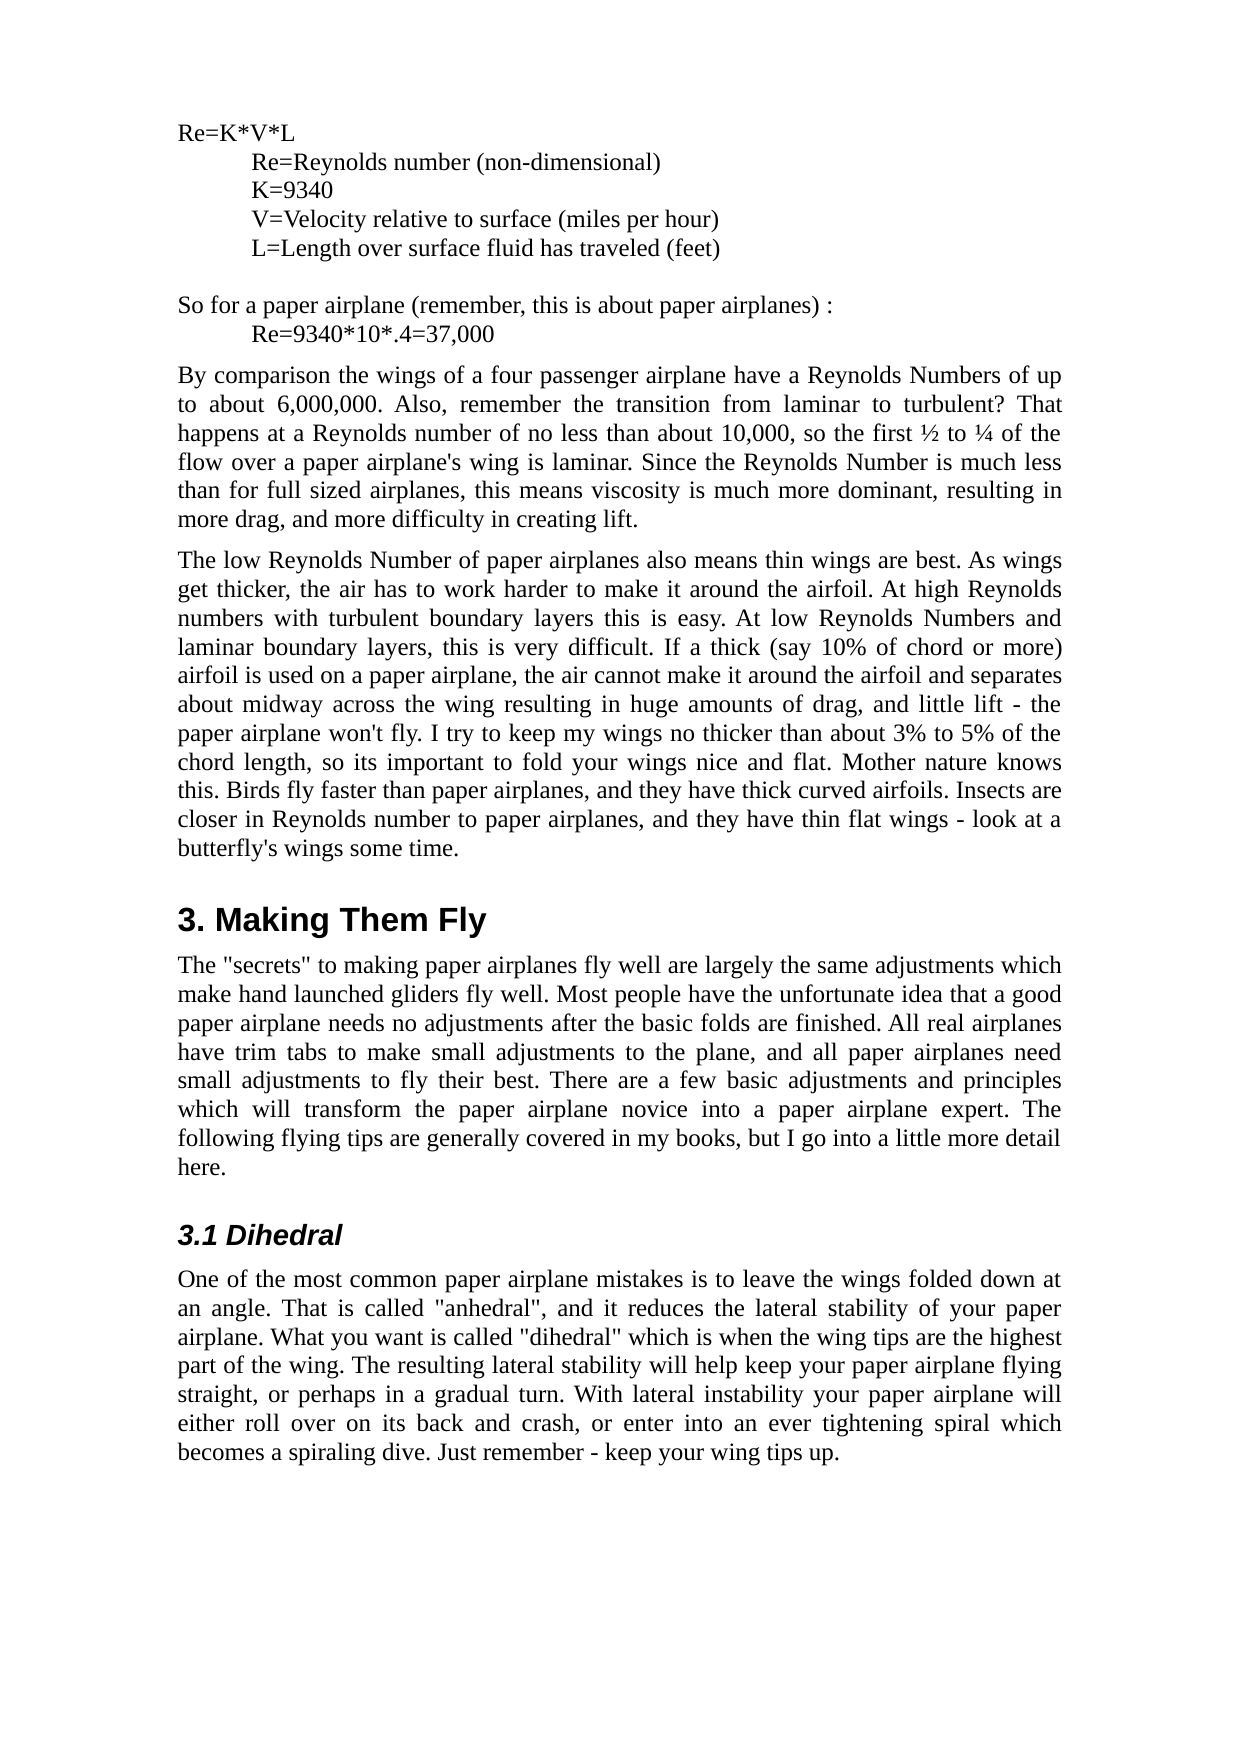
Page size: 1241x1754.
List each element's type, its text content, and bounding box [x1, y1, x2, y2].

text By comparison the wings of a four passenger airplane have a Reynolds Numbers of up to about 6,000,000. Also, remember the transition from laminar to turbulent? That happens at a Reynolds number of no less than about 10,000, so the first ½ to ¼ of the flow over a paper airplane's wing is laminar. Since the Reynolds Number is much less than for full sized airplanes, this means viscosity is much more dominant, resulting in more drag, and more difficulty in creating lift. [177, 361, 1063, 533]
text Re=K*V*L Re=Reynolds number (non-dimensional) K=9340 V=Velocity relative to surface (miles per hour) L=Length over surface fluid has traveled (feet) So for a paper airplane (remember, this is about paper airplanes) : Re=9340*10*.4=37,000 [177, 118, 1063, 348]
subtitle 3.1 Dihedral [177, 1218, 1063, 1252]
text The "secrets" to making paper airplanes fly well are largely the same adjustments which make hand launched gliders fly well. Most people have the unfortunate idea that a good paper airplane needs no adjustments after the basic folds are finished. All real airplanes have trim tabs to make small adjustments to the plane, and all paper airplanes need small adjustments to fly their best. There are a few basic adjustments and principles which will transform the paper airplane novice into a paper airplane expert. The following flying tips are generally covered in my books, but I go into a little more detail here. [177, 951, 1063, 1181]
text The low Reynolds Number of paper airplanes also means thin wings are best. As wings get thicker, the air has to work harder to make it around the airfoil. At high Reynolds numbers with turbulent boundary layers this is easy. At low Reynolds Numbers and laminar boundary layers, this is very difficult. If a thick (say 10% of chord or more) airfoil is used on a paper airplane, the air cannot make it around the airfoil and separates about midway across the wing resulting in huge amounts of drag, and little lift - the paper airplane won't fly. I try to keep my wings no thicker than about 3% to 5% of the chord length, so its important to fold your wings nice and flat. Mother nature knows this. Birds fly faster than paper airplanes, and they have thick curved airfoils. Insects are closer in Reynolds number to paper airplanes, and they have thin flat wings - look at a butterfly's wings some time. [177, 546, 1063, 862]
subtitle 3. Making Them Fly [177, 899, 1063, 938]
text One of the most common paper airplane mistakes is to leave the wings folded down at an angle. That is called "anhedral", and it reduces the lateral stability of your paper airplane. What you want is called "dihedral" which is when the wing tips are the highest part of the wing. The resulting lateral stability will help keep your paper airplane flying straight, or perhaps in a gradual turn. With lateral instability your paper airplane will either roll over on its back and crash, or enter into an ever tightening spiral which becomes a spiraling dive. Just remember - keep your wing tips up. [177, 1264, 1063, 1465]
